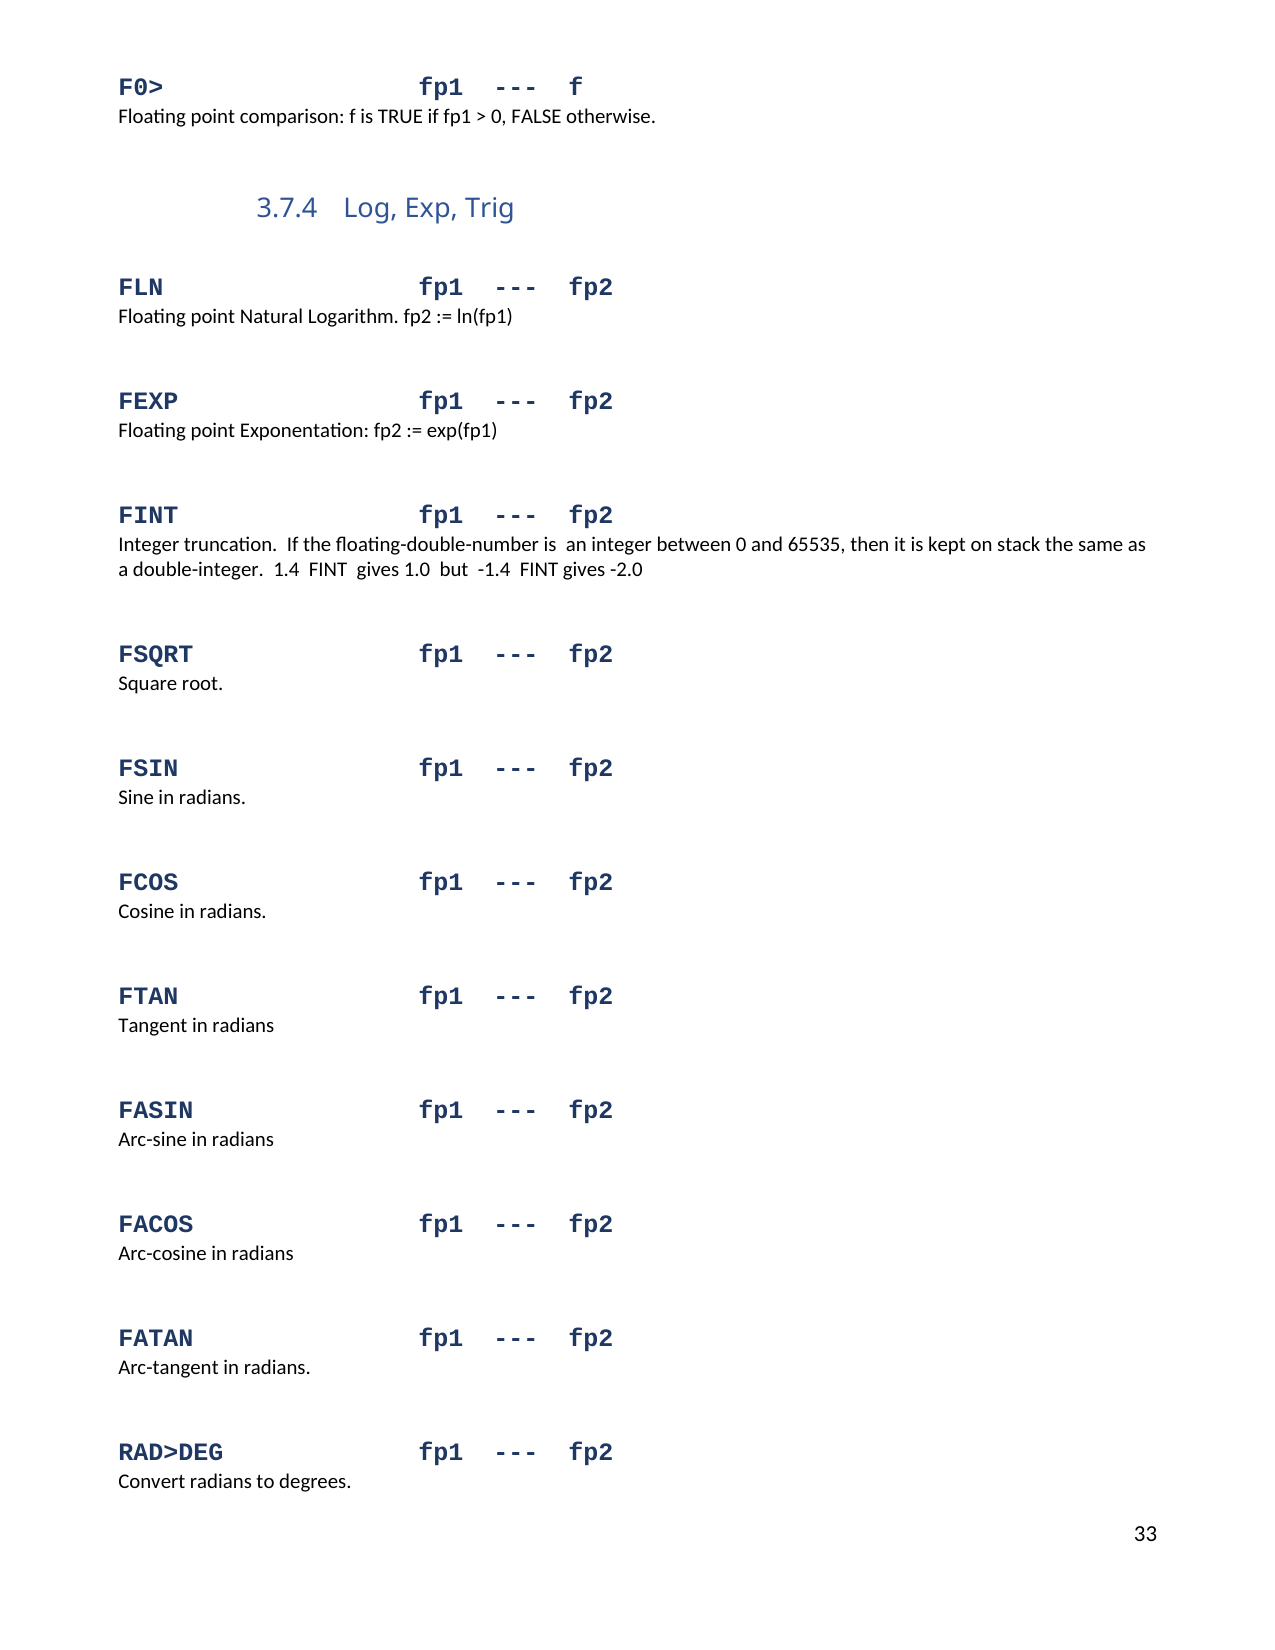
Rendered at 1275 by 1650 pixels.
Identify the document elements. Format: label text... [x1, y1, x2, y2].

text Convert radians to degrees. [118, 1468, 1157, 1493]
text Arc-cosine in radians [118, 1240, 1157, 1266]
subtitle FTAN fp1 --- fp2 [118, 984, 1157, 1012]
subtitle FINT fp1 --- fp2 [118, 503, 1157, 531]
text Square root. [118, 670, 1157, 696]
subtitle RAD>DEG fp1 --- fp2 [118, 1440, 1157, 1468]
text Arc-sine in radians [118, 1126, 1157, 1152]
text Floating point Exponentation: fp2 := exp(fp1) [118, 417, 1157, 442]
text Tangent in radians [118, 1012, 1157, 1038]
subtitle Log, Exp, Trig [324, 189, 1157, 226]
text Integer truncation. If the floating-double-number is an integer between 0 and 65535, then it is kept on stack the same as a double-integer. 1.4 FINT gives 1.0 but -1.4 FINT gives -2.0 [118, 531, 1157, 582]
subtitle FSIN fp1 --- fp2 [118, 756, 1157, 784]
subtitle FEXP fp1 --- fp2 [118, 389, 1157, 417]
subtitle FCOS fp1 --- fp2 [118, 870, 1157, 898]
subtitle FASIN fp1 --- fp2 [118, 1098, 1157, 1126]
subtitle FATAN fp1 --- fp2 [118, 1326, 1157, 1354]
text Floating point Natural Logarithm. fp2 := ln(fp1) [118, 303, 1157, 328]
subtitle F0> fp1 --- f [118, 75, 1157, 103]
text Sine in radians. [118, 784, 1157, 810]
subtitle FSQRT fp1 --- fp2 [118, 642, 1157, 670]
subtitle FACOS fp1 --- fp2 [118, 1212, 1157, 1240]
text Cosine in radians. [118, 898, 1157, 924]
subtitle FLN fp1 --- fp2 [118, 275, 1157, 303]
text Floating point comparison: f is TRUE if fp1 > 0, FALSE otherwise. [118, 103, 1157, 129]
text Arc-tangent in radians. [118, 1354, 1157, 1379]
